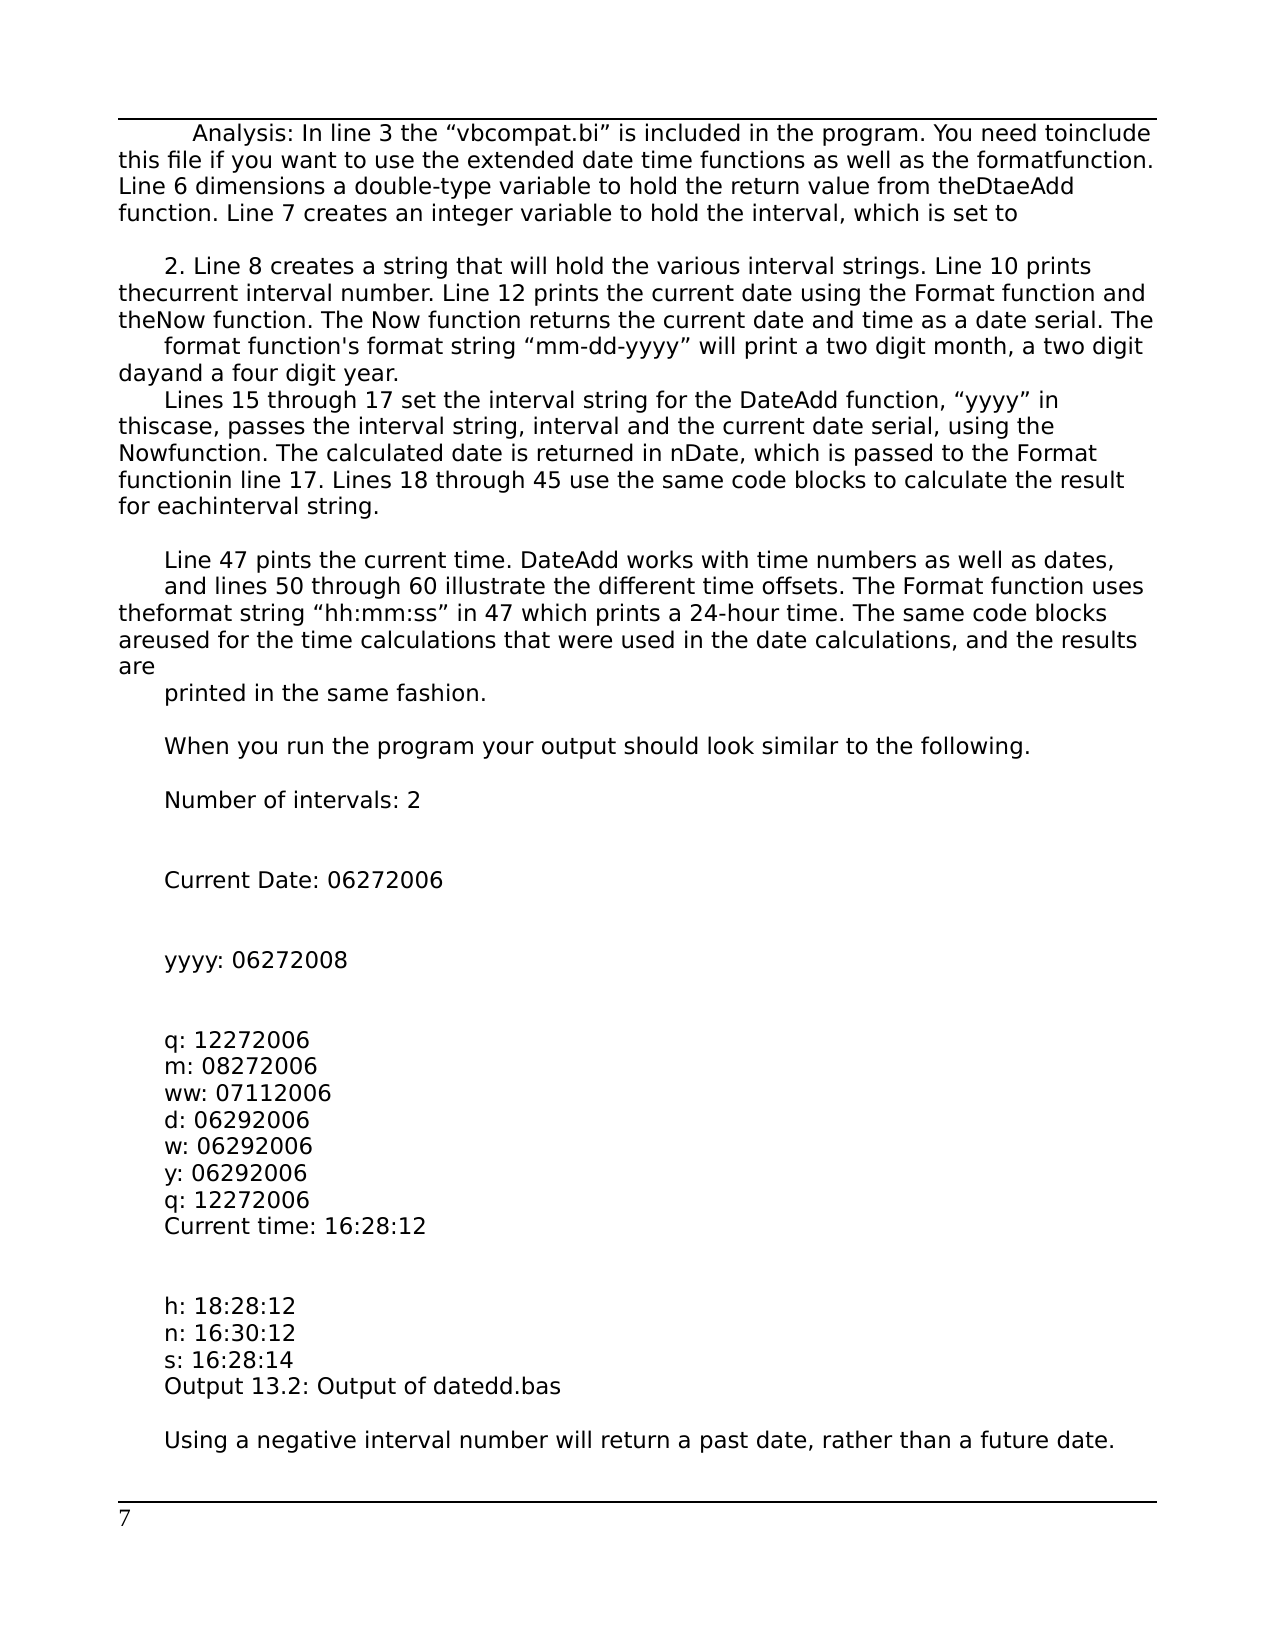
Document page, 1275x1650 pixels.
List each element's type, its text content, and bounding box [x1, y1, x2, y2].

text q: 12272006 [118, 1187, 1157, 1213]
text ww: 07112006 [118, 1080, 1157, 1107]
text When you run the program your output should look similar to the following. [118, 733, 1157, 760]
text Current time: 16:28:12 [118, 1213, 1157, 1240]
text d: 06292006 [118, 1107, 1157, 1133]
text printed in the same fashion. [118, 680, 1157, 707]
text Output 13.2: Output of datedd.bas [118, 1373, 1157, 1400]
text m: 08272006 [118, 1053, 1157, 1080]
text q: 12272006 [118, 1027, 1157, 1053]
text Analysis: In line 3 the “vbcompat.bi” is included in the program. You need toinclude this file if you want to use the extended date time functions as well as the formatfunction. Line 6 dimensions a double-type variable to hold the return value from theDtaeAdd function. Line 7 creates an integer variable to hold the interval, which is set to [118, 120, 1157, 227]
text Number of intervals: 2 [118, 787, 1157, 813]
text y: 06292006 [118, 1160, 1157, 1187]
text Current Date: 06272006 [118, 867, 1157, 893]
text yyyy: 06272008 [118, 947, 1157, 973]
text h: 18:28:12 [118, 1293, 1157, 1320]
text Using a negative interval number will return a past date, rather than a future date. [118, 1427, 1157, 1453]
text format function's format string “mm-dd-yyyy” will print a two digit month, a two digit dayand a four digit year. [118, 333, 1157, 387]
text w: 06292006 [118, 1133, 1157, 1160]
text s: 16:28:14 [118, 1347, 1157, 1373]
text Lines 15 through 17 set the interval string for the DateAdd function, “yyyy” in thiscase, passes the interval string, interval and the current date serial, using the Nowfunction. The calculated date is returned in nDate, which is passed to the Format functionin line 17. Lines 18 through 45 use the same code blocks to calculate the result for eachinterval string. [118, 387, 1157, 520]
text and lines 50 through 60 illustrate the different time offsets. The Format function uses theformat string “hh:mm:ss” in 47 which prints a 24-hour time. The same code blocks areused for the time calculations that were used in the date calculations, and the results are [118, 573, 1157, 680]
text Line 47 pints the current time. DateAdd works with time numbers as well as dates, [118, 547, 1157, 573]
text n: 16:30:12 [118, 1320, 1157, 1347]
text 2. Line 8 creates a string that will hold the various interval strings. Line 10 prints thecurrent interval number. Line 12 prints the current date using the Format function and theNow function. The Now function returns the current date and time as a date serial. The [118, 253, 1157, 333]
